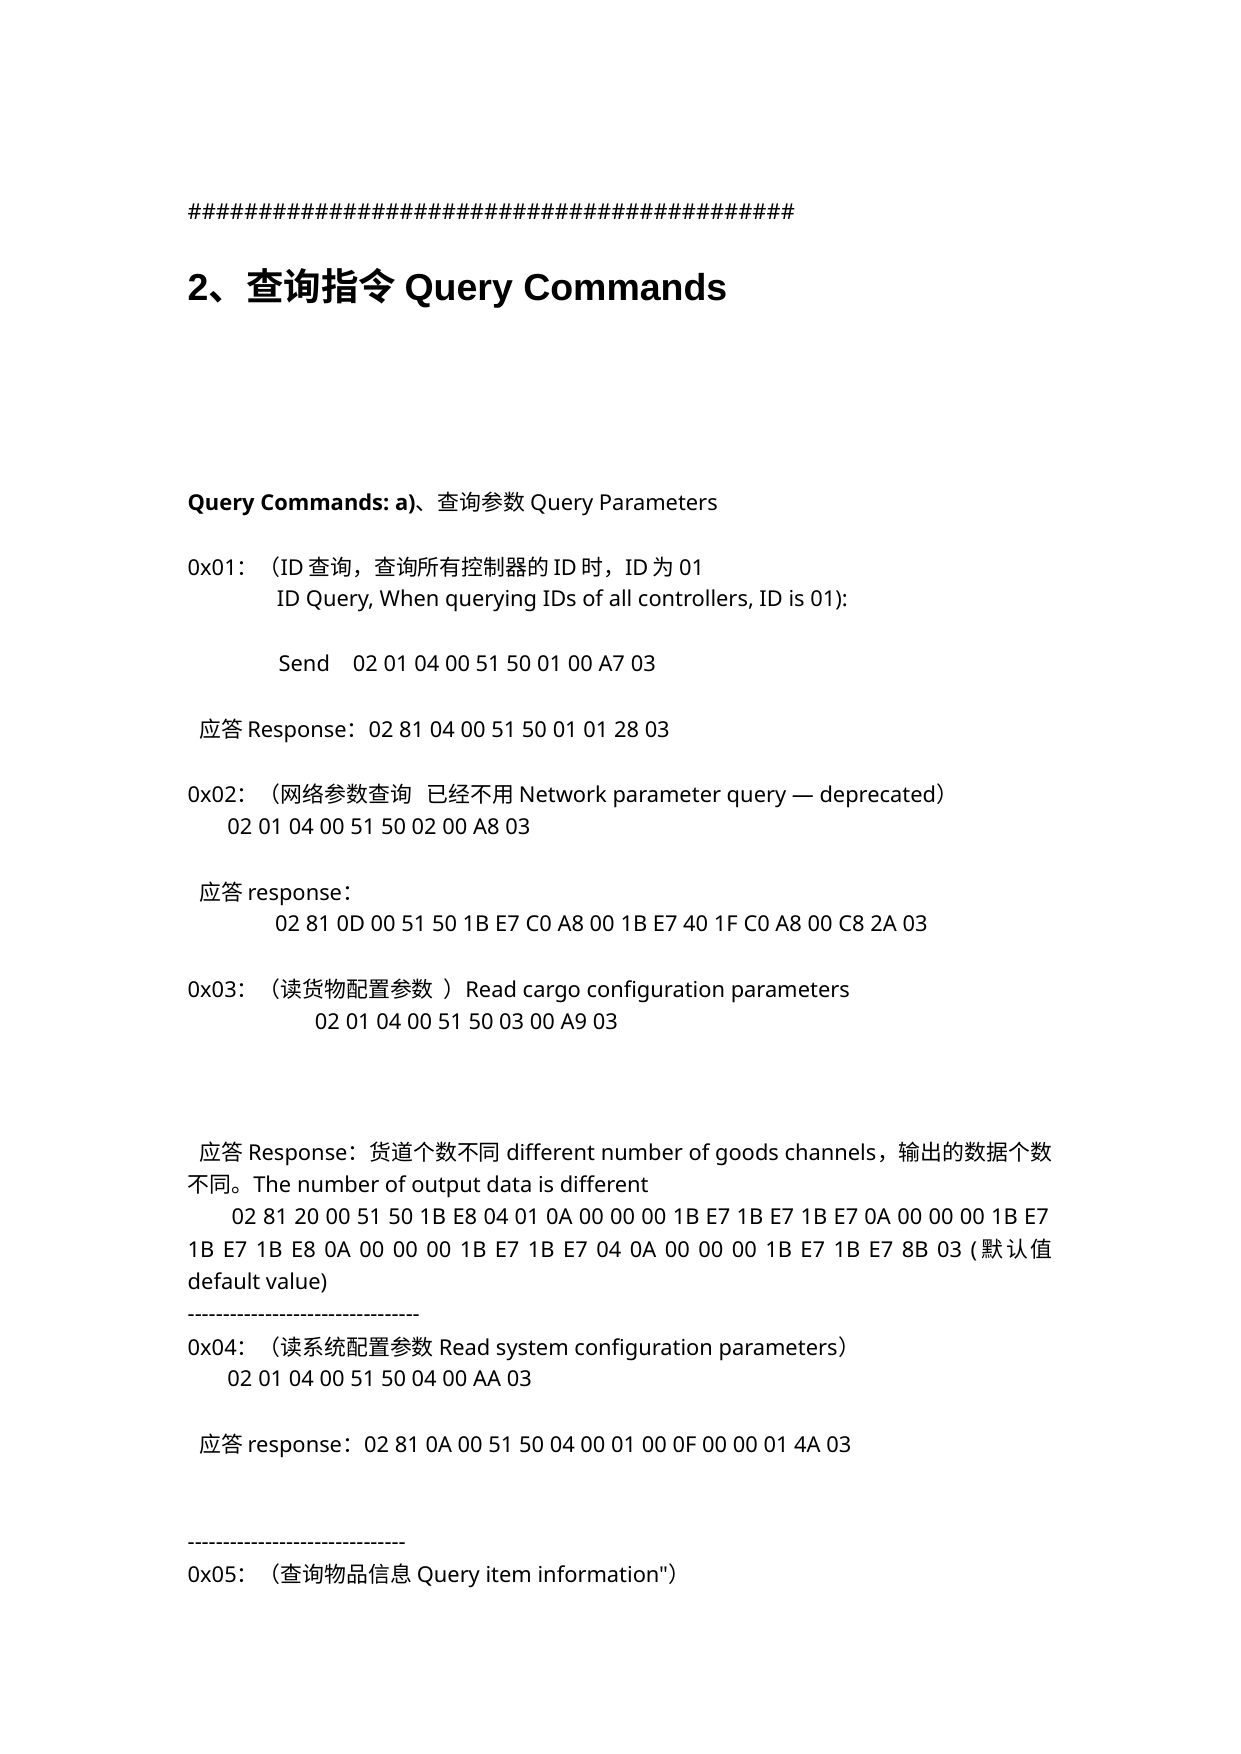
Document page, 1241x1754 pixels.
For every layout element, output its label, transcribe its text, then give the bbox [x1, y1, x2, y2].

text Query Commands: a)、查询参数 Query Parameters [187, 484, 1053, 517]
text 应答 response： [187, 874, 1053, 907]
text 0x04：（读系统配置参数 Read system configuration parameters） [187, 1329, 1053, 1362]
text 02 01 04 00 51 50 02 00 A8 03 [187, 809, 1053, 842]
text 02 01 04 00 51 50 03 00 A9 03 [187, 1004, 1053, 1037]
text 0x02：（网络参数查询 已经不用 Network parameter query — deprecated） [187, 777, 1053, 809]
text 02 81 0D 00 51 50 1B E7 C0 A8 00 1B E7 40 1F C0 A8 00 C8 2A 03 [187, 907, 1053, 939]
text Send 02 01 04 00 51 50 01 00 A7 03 [187, 647, 1053, 679]
text --------------------------------- [187, 1297, 1053, 1329]
text ------------------------------- [187, 1524, 1053, 1557]
text 02 01 04 00 51 50 04 00 AA 03 [187, 1362, 1053, 1394]
text 02 81 20 00 51 50 1B E8 04 01 0A 00 00 00 1B E7 1B E7 1B E7 0A 00 00 00 1B E7 1B E7 1B E8 0A 00 00 00 1B E7 1B E7 04 0A 00 00 00 1B E7 1B E7 8B 03 (默认值 default value) [187, 1199, 1053, 1297]
text 0x01：（ID查询，查询所有控制器的ID时，ID为01 [187, 549, 1053, 582]
text 应答 Response：货道个数不同 different number of goods channels，输出的数据个数不同。The number of output data is different [187, 1134, 1053, 1199]
text ########################################### [187, 194, 1053, 227]
subtitle 2、查询指令 Query Commands [187, 252, 1053, 317]
text ID Query, When querying IDs of all controllers, ID is 01): [187, 582, 1053, 614]
text 0x05：（查询物品信息 Query item information"） [187, 1557, 1053, 1589]
text 0x03：（读货物配置参数 ）Read cargo configuration parameters [187, 972, 1053, 1004]
text 应答Response：02 81 04 00 51 50 01 01 28 03 [187, 712, 1053, 744]
text 应答 response：02 81 0A 00 51 50 04 00 01 00 0F 00 00 01 4A 03 [187, 1427, 1053, 1459]
